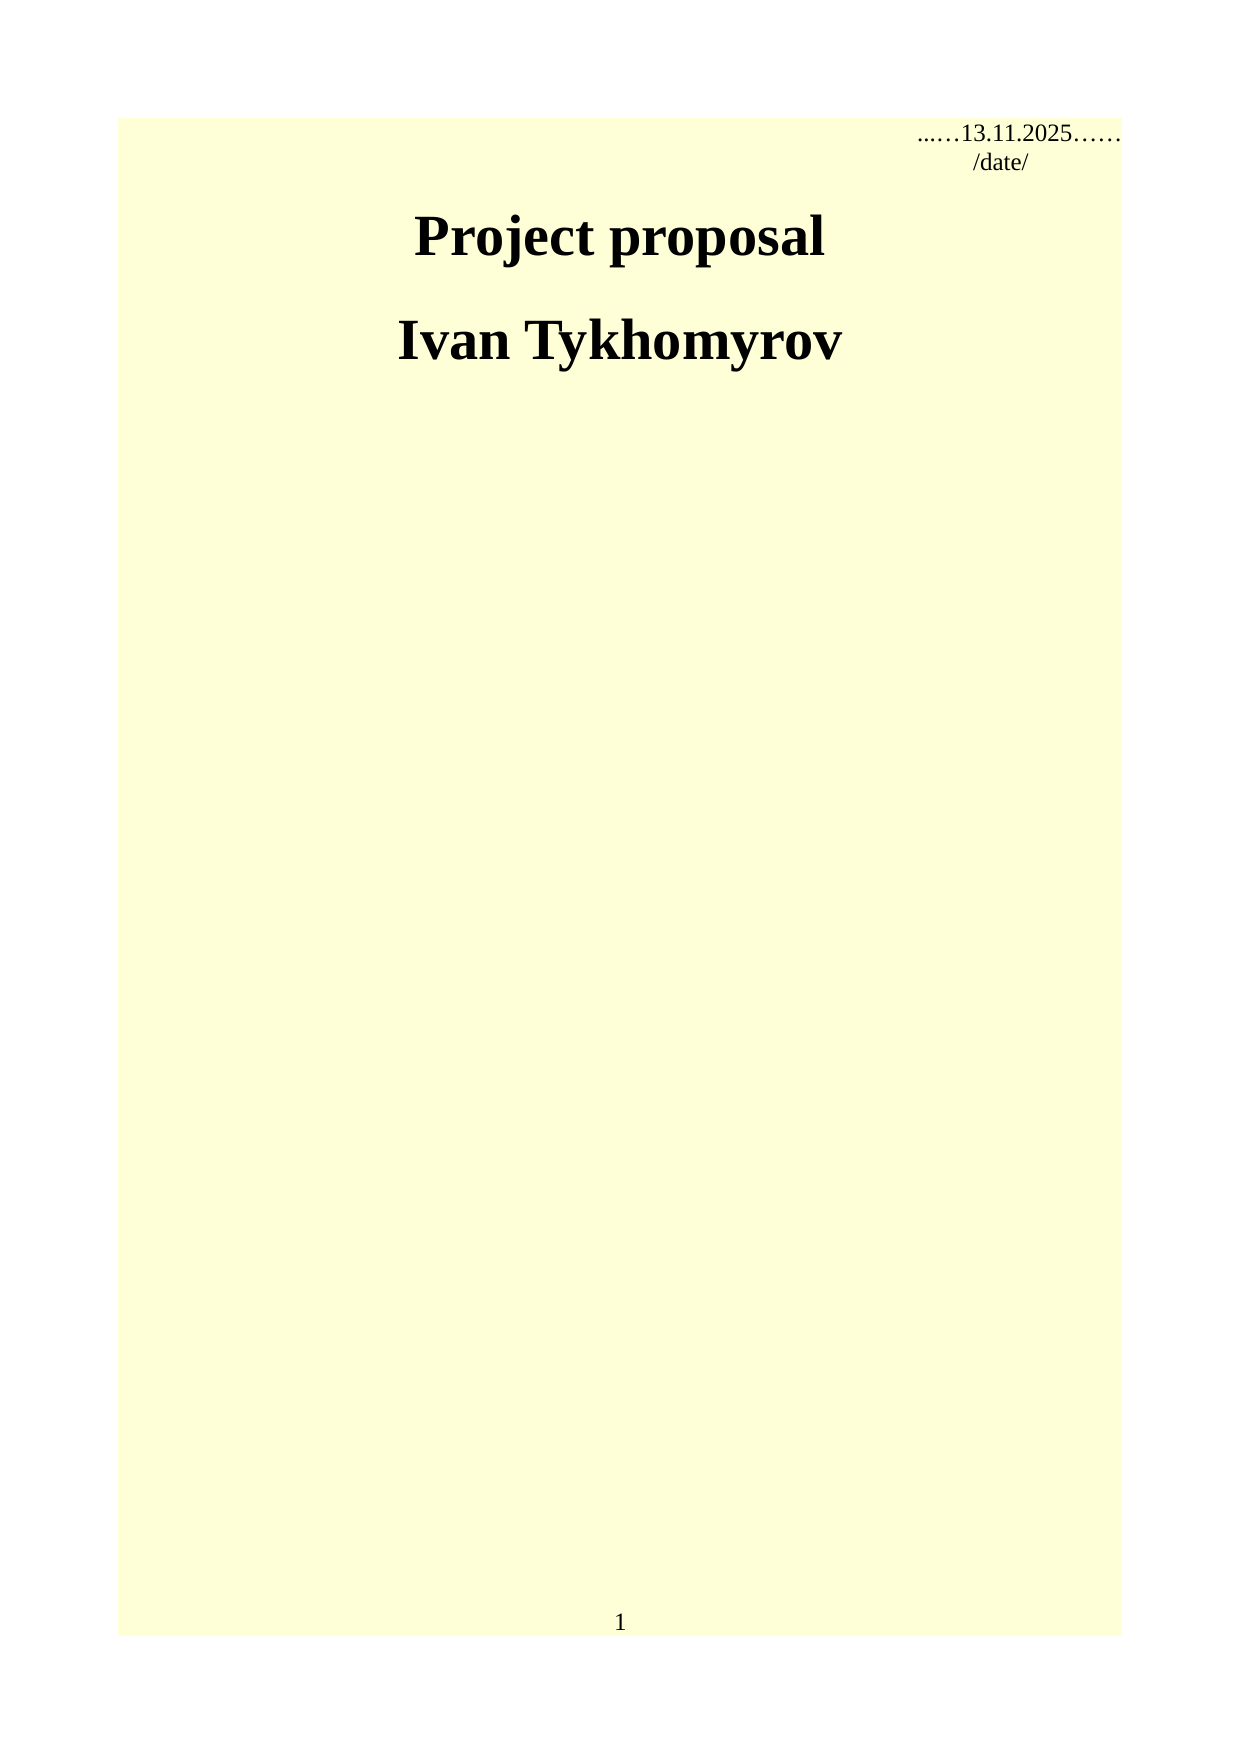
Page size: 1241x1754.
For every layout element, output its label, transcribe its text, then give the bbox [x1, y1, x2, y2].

title Ivan Tykhomyrov [118, 305, 1122, 372]
title Project proposal [118, 201, 1122, 268]
text ...…13.11.2025…… [118, 118, 1122, 147]
text /date/ [118, 147, 1122, 176]
